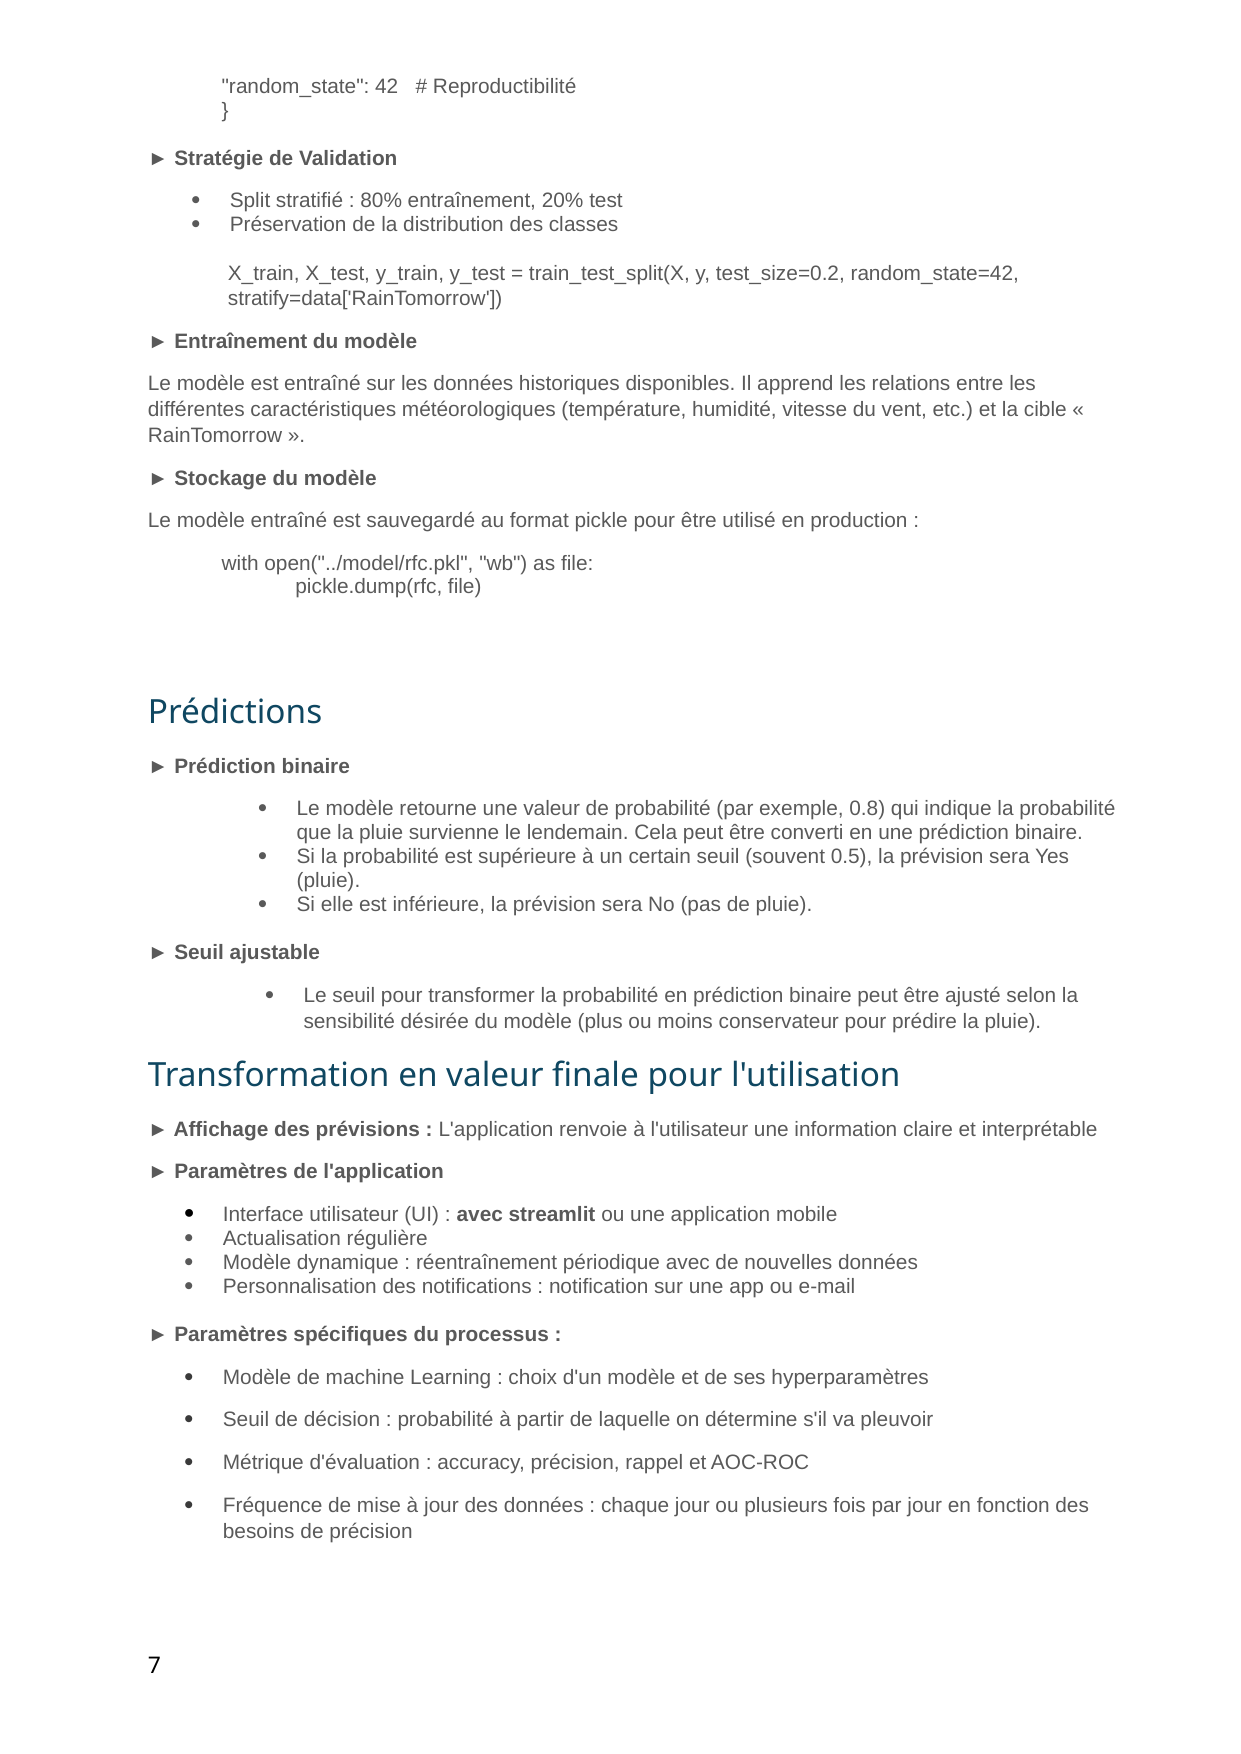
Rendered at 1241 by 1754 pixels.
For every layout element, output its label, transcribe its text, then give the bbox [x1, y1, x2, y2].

list Split stratifié : 80% entraînement, 20% test [192, 188, 1122, 212]
text X_train, X_test, y_train, y_test = train_test_split(X, y, test_size=0.2, random_state=42, stratify=data['RainTomorrow']) [228, 260, 1122, 310]
text ► Stratégie de Validation [148, 146, 1122, 170]
text ► Affichage des prévisions : L'application renvoie à l'utilisateur une information claire et interprétable [148, 1117, 1122, 1141]
text ► Prédiction binaire [148, 753, 1122, 777]
text Le modèle entraîné est sauvegardé au format pickle pour être utilisé en production : [148, 508, 1122, 532]
list Le modèle retourne une valeur de probabilité (par exemple, 0.8) qui indique la probabilité que la pluie survienne le lendemain. Cela peut être converti en une prédiction binaire. [259, 796, 1122, 844]
list Si la probabilité est supérieure à un certain seuil (souvent 0.5), la prévision sera Yes (pluie). [259, 844, 1122, 892]
text Transformation en valeur finale pour l'utilisation [148, 1051, 1122, 1096]
text ► Paramètres de l'application [148, 1159, 1122, 1183]
text Prédictions [148, 688, 1122, 733]
list Interface utilisateur (UI) : avec streamlit ou une application mobile [185, 1202, 1122, 1226]
text pickle.dump(rfc, file) [148, 574, 1122, 598]
text } [148, 98, 1122, 122]
list Métrique d'évaluation : accuracy, précision, rappel et AOC-ROC [185, 1450, 1122, 1474]
list Seuil de décision : probabilité à partir de laquelle on détermine s'il va pleuvoir [185, 1407, 1122, 1431]
text ► Seuil ajustable [148, 940, 1122, 964]
list Si elle est inférieure, la prévision sera No (pas de pluie). [259, 892, 1122, 916]
list Personnalisation des notifications : notification sur une app ou e-mail [185, 1274, 1122, 1298]
list Actualisation régulière [185, 1226, 1122, 1250]
list Modèle de machine Learning : choix d'un modèle et de ses hyperparamètres [185, 1365, 1122, 1389]
list Modèle dynamique : réentraînement périodique avec de nouvelles données [185, 1250, 1122, 1274]
list Le seuil pour transformer la probabilité en prédiction binaire peut être ajusté selon la sensibilité désirée du modèle (plus ou moins conservateur pour prédire la pluie). [266, 982, 1122, 1032]
list Fréquence de mise à jour des données : chaque jour ou plusieurs fois par jour en fonction des besoins de précision [185, 1492, 1122, 1542]
text with open("../model/rfc.pkl", "wb") as file: [148, 550, 1122, 574]
text ► Stockage du modèle [148, 465, 1122, 489]
text "random_state": 42 # Reproductibilité [148, 74, 1122, 98]
list Préservation de la distribution des classes [192, 212, 1122, 236]
text ► Entraînement du modèle [148, 329, 1122, 353]
text Le modèle est entraîné sur les données historiques disponibles. Il apprend les relations entre les différentes caractéristiques météorologiques (température, humidité, vitesse du vent, etc.) et la cible « RainTomorrow ». [148, 371, 1122, 447]
text ► Paramètres spécifiques du processus : [148, 1322, 1122, 1346]
